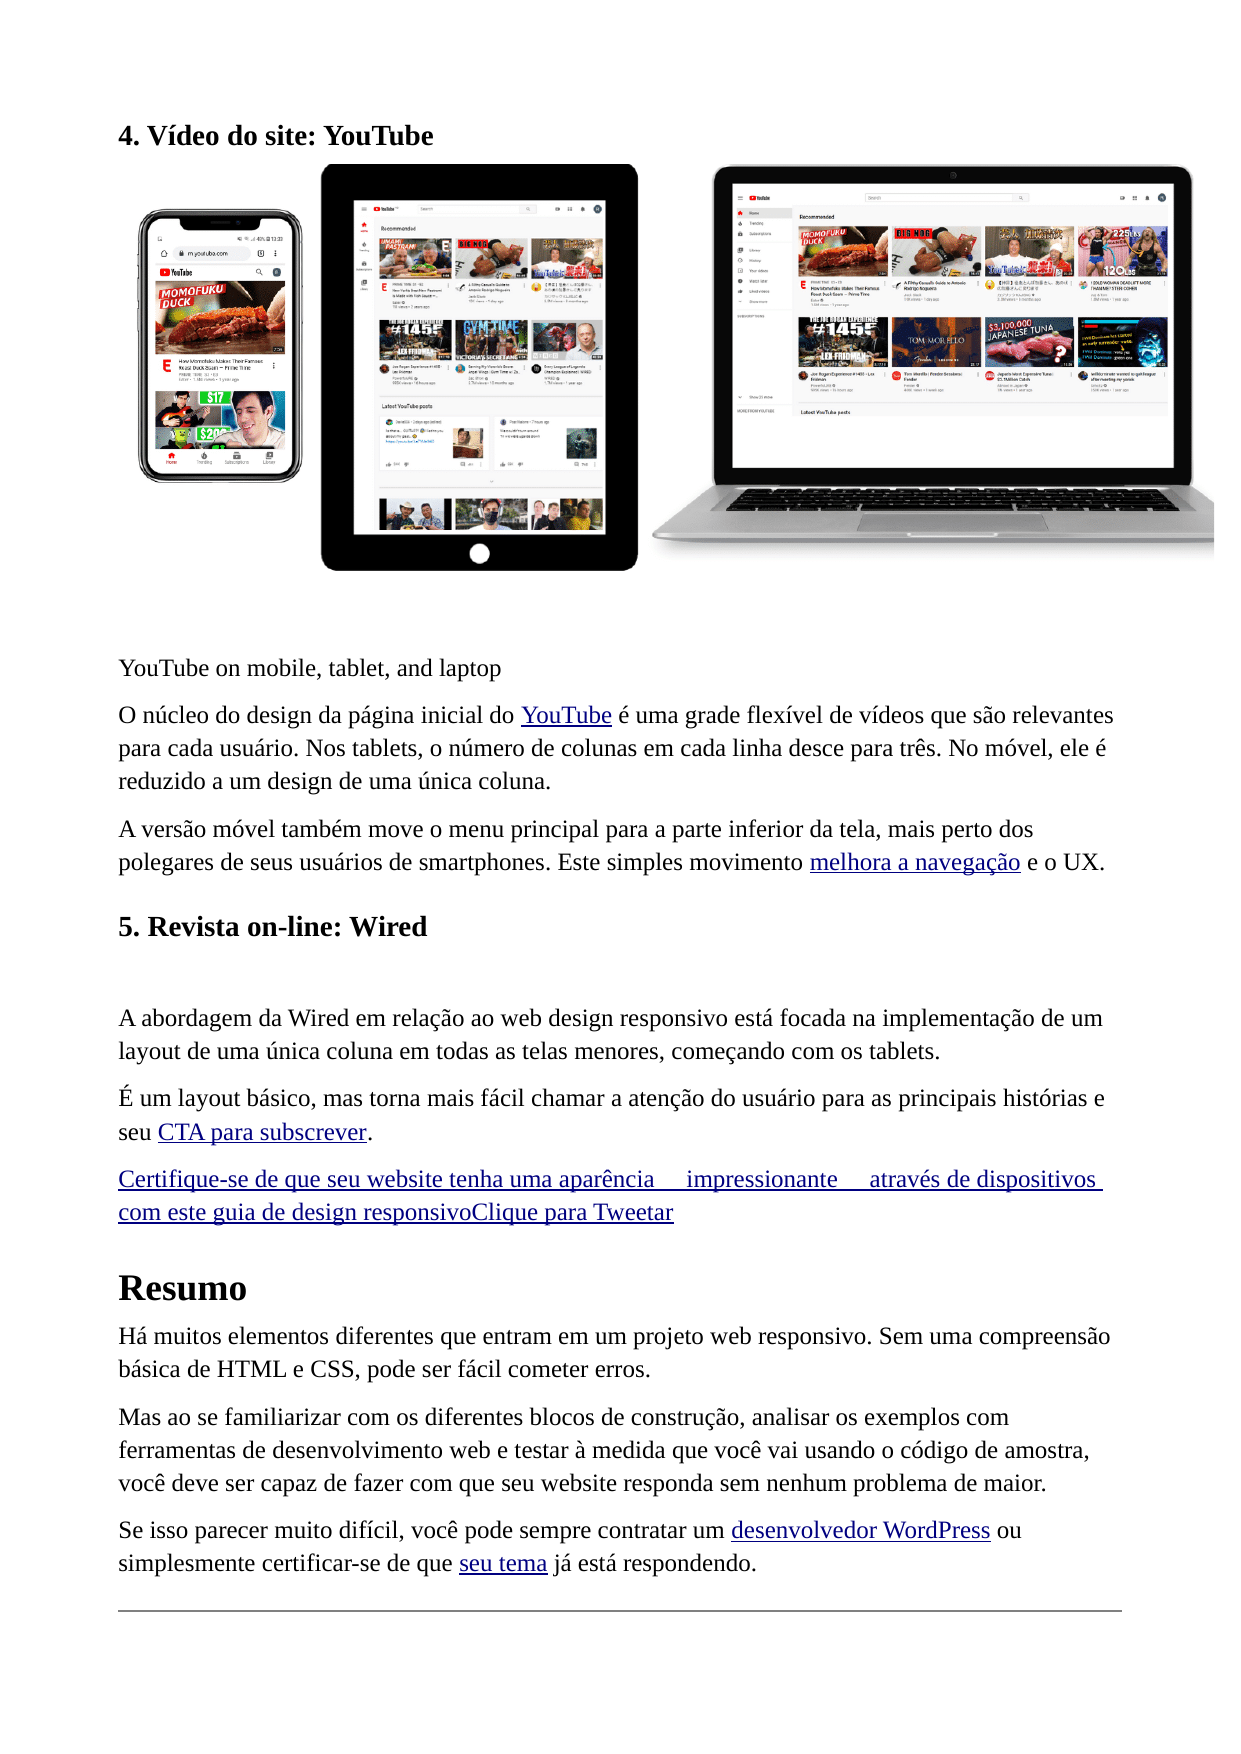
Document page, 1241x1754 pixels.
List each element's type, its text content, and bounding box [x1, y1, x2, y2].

text YouTube on mobile, tablet, and laptop [118, 653, 1122, 682]
text É um layout básico, mas torna mais fácil chamar a atenção do usuário para as principais histórias e seu CTA para subscrever. [118, 1083, 1122, 1145]
subtitle Resumo [118, 1266, 1122, 1309]
text Se isso parecer muito difícil, você pode sempre contratar um desenvolvedor WordPress ou simplesmente certificar-se de que seu tema já está respondendo. [118, 1516, 1122, 1577]
subtitle 4. Vídeo do site: YouTube [118, 118, 1122, 152]
subtitle 5. Revista on-line: Wired [118, 909, 1122, 943]
text A versão móvel também move o menu principal para a parte inferior da tela, mais perto dos polegares de seus usuários de smartphones. Este simples movimento melhora a navegação e o UX. [118, 814, 1122, 876]
text A abordagem da Wired em relação ao web design responsivo está focada na implementação de um layout de uma única coluna em todas as telas menores, começando com os tablets. [118, 1003, 1122, 1065]
text Há muitos elementos diferentes que entram em um projeto web responsivo. Sem uma compreensão básica de HTML e CSS, pode ser fácil cometer erros. [118, 1321, 1122, 1383]
text Certifique-se de que seu website tenha uma aparência ✨ impressionante ✨ através de dispositivos com este guia de design responsivoClique para Tweetar [118, 1164, 1122, 1226]
text O núcleo do design da página inicial do YouTube é uma grade flexível de vídeos que são relevantes para cada usuário. Nos tablets, o número de colunas em cada linha desce para três. No móvel, ele é reduzido a um design de uma única coluna. [118, 700, 1122, 795]
text Mas ao se familiarizar com os diferentes blocos de construção, analisar os exemplos com ferramentas de desenvolvimento web e testar à medida que você vai usando o código de amostra, você deve ser capaz de fazer com que seu website responda sem nenhum problema de maior. [118, 1402, 1122, 1497]
picture [118, 164, 1215, 634]
